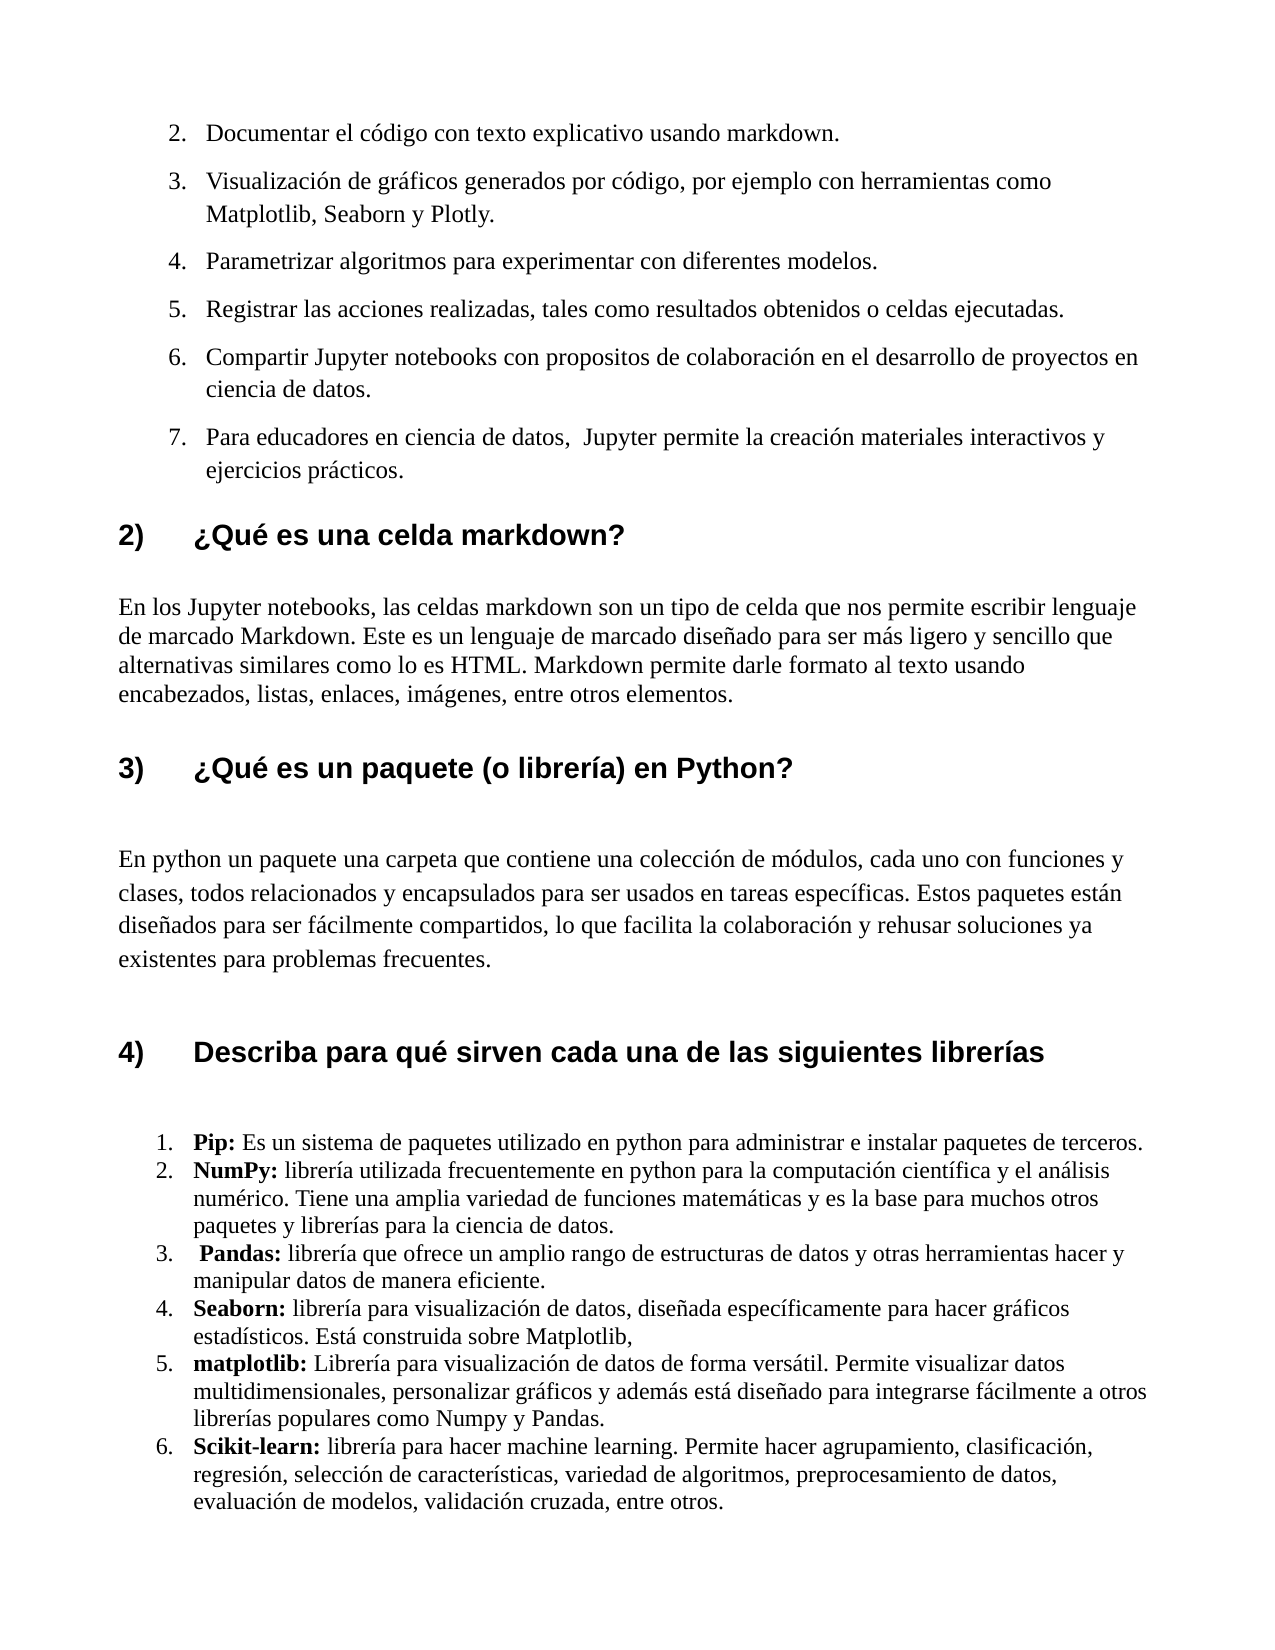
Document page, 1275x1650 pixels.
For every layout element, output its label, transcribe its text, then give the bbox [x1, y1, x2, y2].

subtitle ¿Qué es un paquete (o librería) en Python? [118, 751, 1157, 784]
list Pandas: librería que ofrece un amplio rango de estructuras de datos y otras herramientas hacer y manipular datos de manera eficiente. [156, 1239, 1157, 1294]
list Registrar las acciones realizadas, tales como resultados obtenidos o celdas ejecutadas. [168, 294, 1157, 323]
list Documentar el código con texto explicativo usando markdown. [168, 118, 1157, 147]
list Scikit-learn: librería para hacer machine learning. Permite hacer agrupamiento, clasificación, regresión, selección de características, variedad de algoritmos, preprocesamiento de datos, evaluación de modelos, validación cruzada, entre otros. [156, 1432, 1157, 1515]
subtitle Describa para qué sirven cada una de las siguientes librerías [118, 1034, 1157, 1068]
list matplotlib: Librería para visualización de datos de forma versátil. Permite visualizar datos multidimensionales, personalizar gráficos y además está diseñado para integrarse fácilmente a otros librerías populares como Numpy y Pandas. [156, 1349, 1157, 1432]
list Visualización de gráficos generados por código, por ejemplo con herramientas como Matplotlib, Seaborn y Plotly. [168, 166, 1157, 227]
list NumPy: librería utilizada frecuentemente en python para la computación científica y el análisis numérico. Tiene una amplia variedad de funciones matemáticas y es la base para muchos otros paquetes y librerías para la ciencia de datos. [156, 1156, 1157, 1239]
subtitle ¿Qué es una celda markdown? [118, 517, 1157, 551]
list Parametrizar algoritmos para experimentar con diferentes modelos. [168, 246, 1157, 275]
list Para educadores en ciencia de datos, Jupyter permite la creación materiales interactivos y ejercicios prácticos. [168, 422, 1157, 484]
list Pip: Es un sistema de paquetes utilizado en python para administrar e instalar paquetes de terceros. [156, 1128, 1157, 1156]
list Seaborn: librería para visualización de datos, diseñada específicamente para hacer gráficos estadísticos. Está construida sobre Matplotlib, [156, 1294, 1157, 1349]
text En los Jupyter notebooks, las celdas markdown son un tipo de celda que nos permite escribir lenguaje de marcado Markdown. Este es un lenguaje de marcado diseñado para ser más ligero y sencillo que alternativas similares como lo es HTML. Markdown permite darle formato al texto usando encabezados, listas, enlaces, imágenes, entre otros elementos. [118, 592, 1157, 707]
text En python un paquete una carpeta que contiene una colección de módulos, cada uno con funciones y clases, todos relacionados y encapsulados para ser usados en tareas específicas. Estos paquetes están diseñados para ser fácilmente compartidos, lo que facilita la colaboración y rehusar soluciones ya existentes para problemas frecuentes. [118, 844, 1157, 972]
list Compartir Jupyter notebooks con propositos de colaboración en el desarrollo de proyectos en ciencia de datos. [168, 342, 1157, 403]
